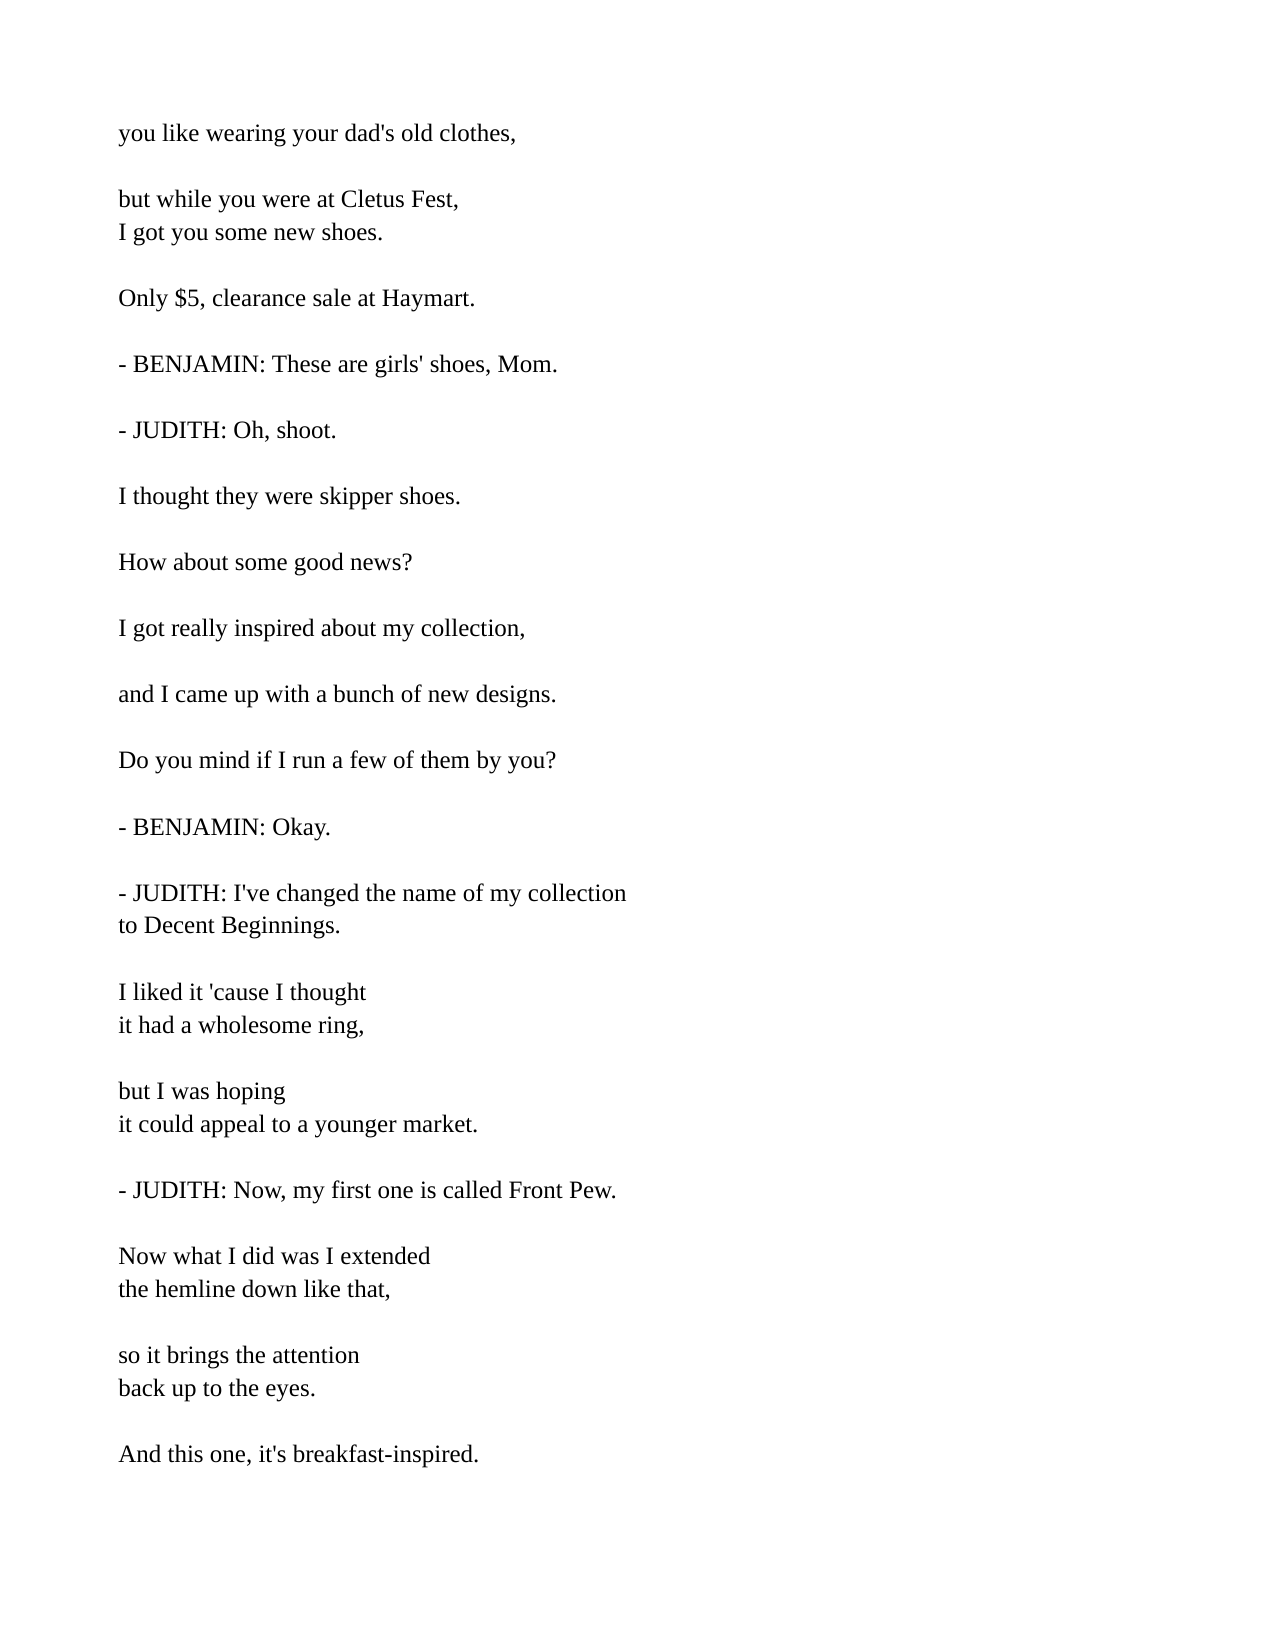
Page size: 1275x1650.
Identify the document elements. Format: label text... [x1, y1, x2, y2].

text you like wearing your dad's old clothes, but while you were at Cletus Fest, I got you some new shoes. Only $5, clearance sale at Haymart. - BENJAMIN: These are girls' shoes, Mom. - JUDITH: Oh, shoot. I thought they were skipper shoes. How about some good news? I got really inspired about my collection, and I came up with a bunch of new designs. Do you mind if I run a few of them by you? - BENJAMIN: Okay. - JUDITH: I've changed the name of my collection to Decent Beginnings. I liked it 'cause I thought it had a wholesome ring, but I was hoping it could appeal to a younger market. - JUDITH: Now, my first one is called Front Pew. Now what I did was I extended the hemline down like that, so it brings the attention back up to the eyes. And this one, it's breakfast-inspired. [118, 118, 1157, 1501]
